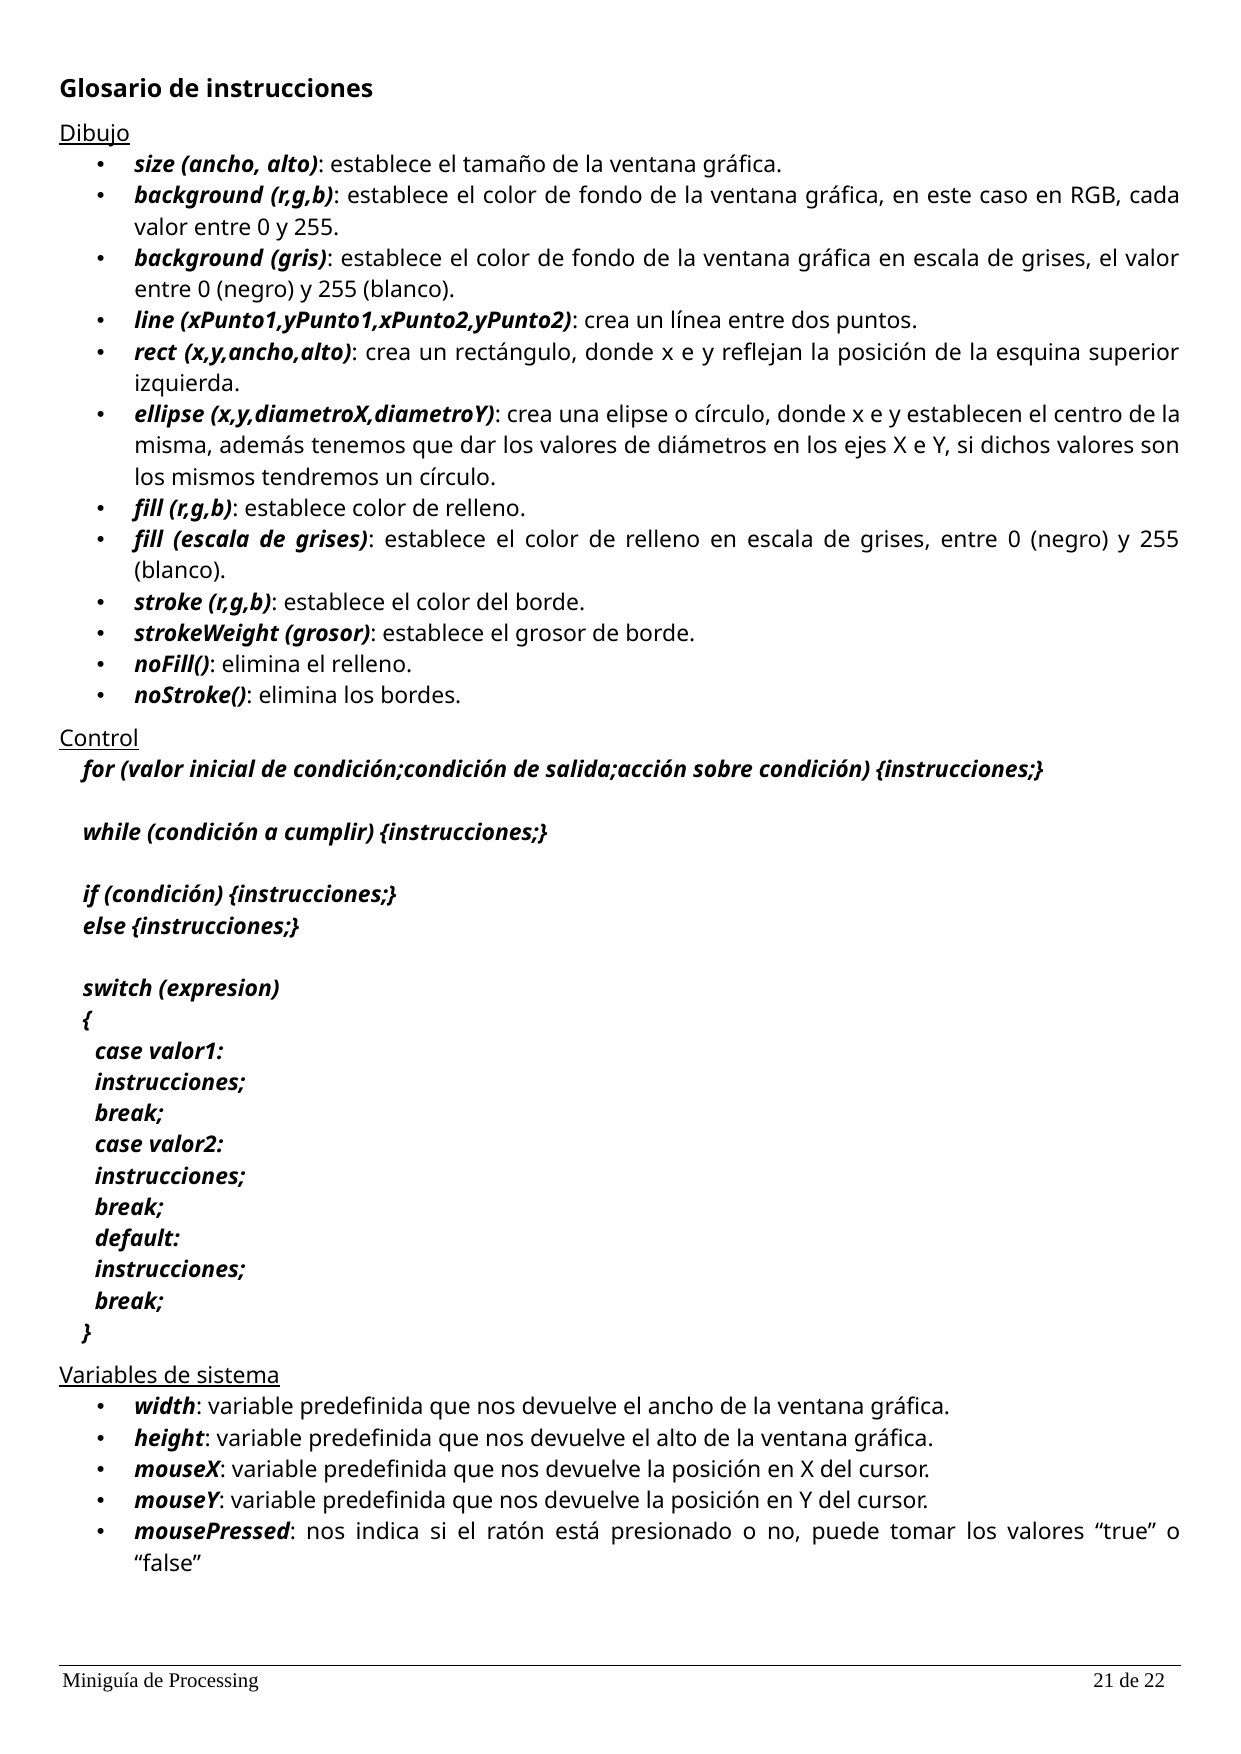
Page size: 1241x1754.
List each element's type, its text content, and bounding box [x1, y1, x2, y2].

text case valor1: [59, 1035, 1181, 1066]
text instrucciones; [59, 1066, 1181, 1097]
text switch (expresion) [59, 972, 1181, 1003]
list fill (r,g,b): establece color de relleno. [97, 492, 1181, 523]
list mouseY: variable predefinida que nos devuelve la posición en Y del cursor. [97, 1484, 1181, 1515]
list background (r,g,b): establece el color de fondo de la ventana gráfica, en este caso en RGB, cada valor entre 0 y 255. [97, 179, 1181, 242]
text if (condición) {instrucciones;} [59, 878, 1181, 910]
text Control [59, 722, 1181, 753]
list fill (escala de grises): establece el color de relleno en escala de grises, entre 0 (negro) y 255 (blanco). [97, 523, 1181, 585]
text break; [59, 1191, 1181, 1222]
list mousePressed: nos indica si el ratón está presionado o no, puede tomar los valores “true” o “false” [97, 1515, 1181, 1578]
text else {instrucciones;} [59, 910, 1181, 941]
list noFill(): elimina el relleno. [97, 648, 1181, 679]
list stroke (r,g,b): establece el color del borde. [97, 585, 1181, 617]
text break; [59, 1285, 1181, 1316]
text Glosario de instrucciones [59, 71, 1181, 105]
list size (ancho, alto): establece el tamaño de la ventana gráfica. [97, 148, 1181, 179]
list strokeWeight (grosor): establece el grosor de borde. [97, 617, 1181, 648]
text case valor2: [59, 1128, 1181, 1160]
text { [59, 1003, 1181, 1035]
text break; [59, 1097, 1181, 1128]
list line (xPunto1,yPunto1,xPunto2,yPunto2): crea un línea entre dos puntos. [97, 304, 1181, 335]
text for (valor inicial de condición;condición de salida;acción sobre condición) {instrucciones;} [59, 753, 1181, 785]
list rect (x,y,ancho,alto): crea un rectángulo, donde x e y reflejan la posición de la esquina superior izquierda. [97, 335, 1181, 398]
text while (condición a cumplir) {instrucciones;} [59, 816, 1181, 847]
list noStroke(): elimina los bordes. [97, 679, 1181, 710]
list height: variable predefinida que nos devuelve el alto de la ventana gráfica. [97, 1421, 1181, 1453]
text } [59, 1316, 1181, 1347]
text instrucciones; [59, 1253, 1181, 1285]
list mouseX: variable predefinida que nos devuelve la posición en X del cursor. [97, 1453, 1181, 1484]
text Variables de sistema [59, 1359, 1181, 1390]
list ellipse (x,y,diametroX,diametroY): crea una elipse o círculo, donde x e y establecen el centro de la misma, además tenemos que dar los valores de diámetros en los ejes X e Y, si dichos valores son los mismos tendremos un círculo. [97, 398, 1181, 492]
list background (gris): establece el color de fondo de la ventana gráfica en escala de grises, el valor entre 0 (negro) y 255 (blanco). [97, 242, 1181, 304]
list width: variable predefinida que nos devuelve el ancho de la ventana gráfica. [97, 1390, 1181, 1421]
text default: [59, 1222, 1181, 1253]
text Dibujo [59, 117, 1181, 148]
text instrucciones; [59, 1160, 1181, 1191]
